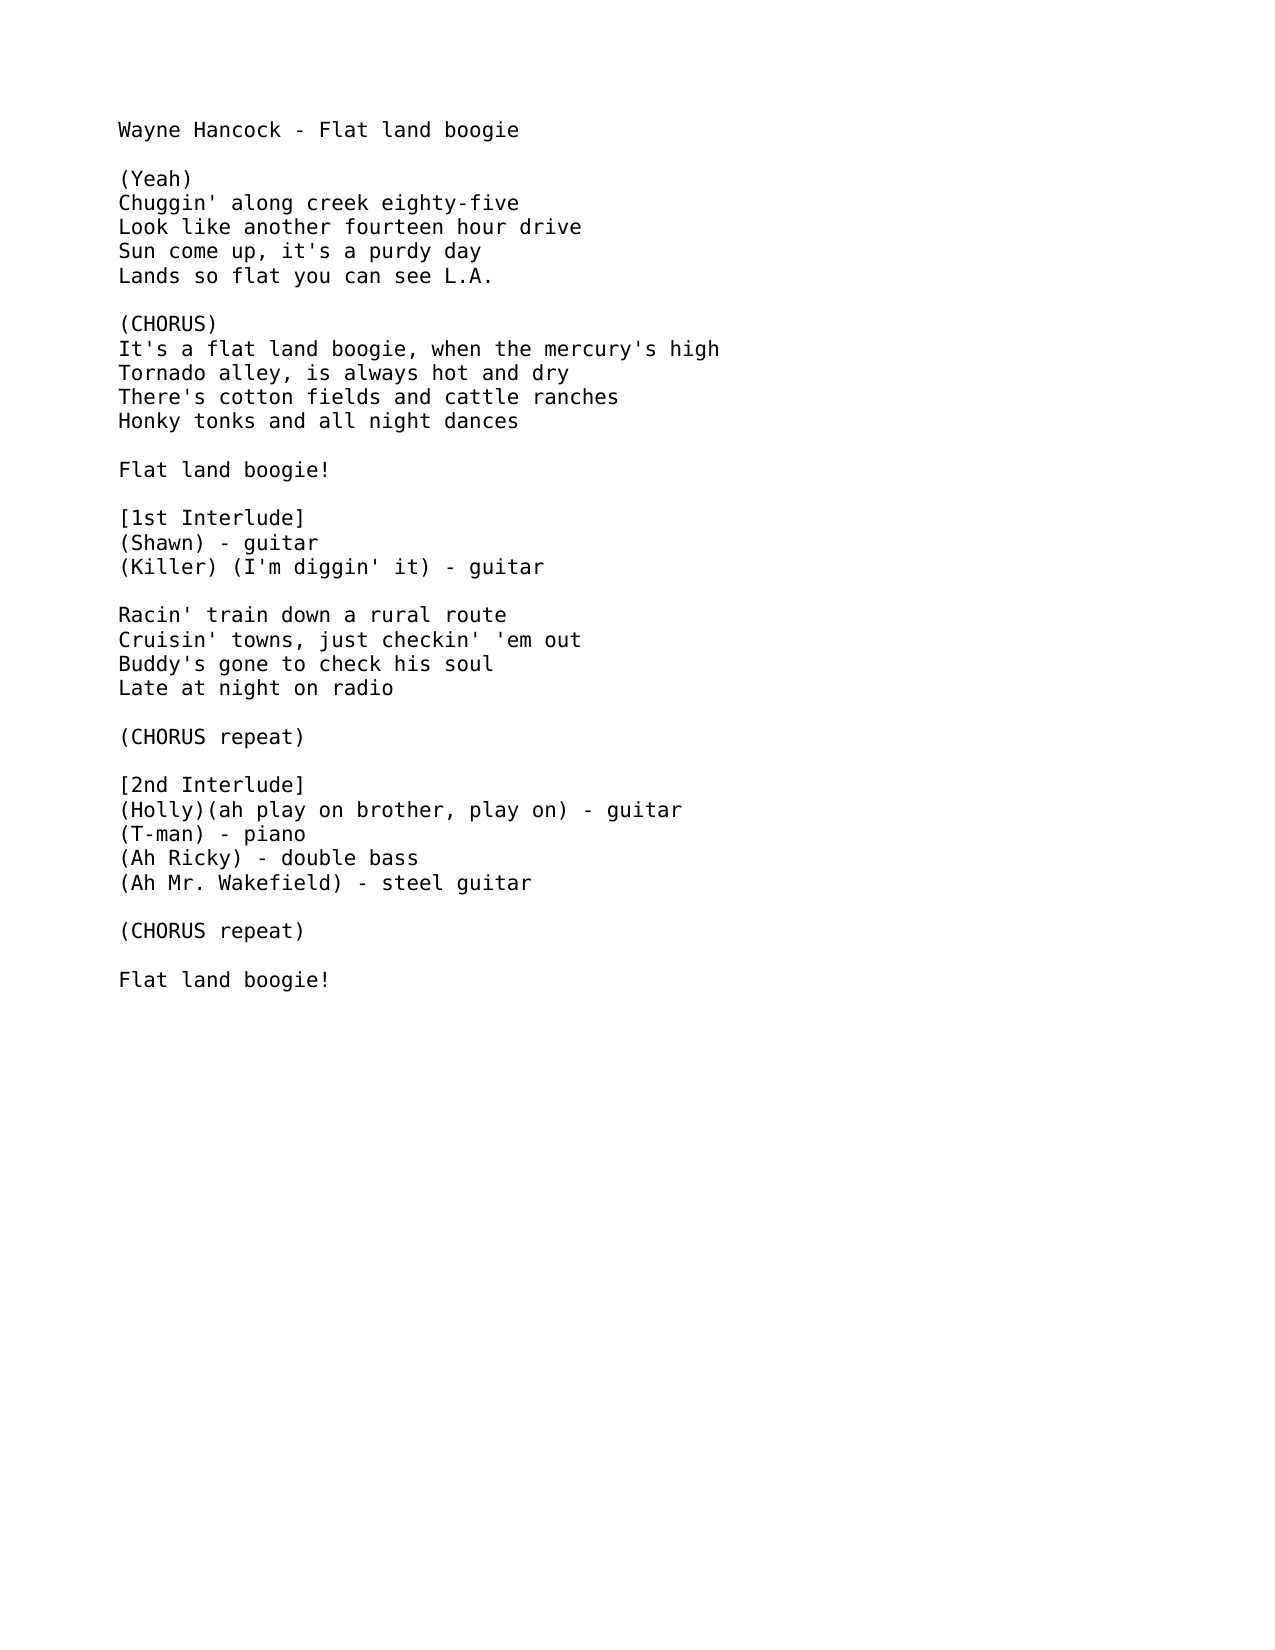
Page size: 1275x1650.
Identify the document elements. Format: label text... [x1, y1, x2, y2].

text (Shawn) - guitar [118, 531, 1157, 555]
text Flat land boogie! [118, 458, 1157, 482]
text Buddy's gone to check his soul [118, 652, 1157, 676]
text (T-man) - piano [118, 822, 1157, 846]
text (Killer) (I'm diggin' it) - guitar [118, 555, 1157, 579]
text (Ah Mr. Wakefield) - steel guitar [118, 871, 1157, 895]
text (Holly)(ah play on brother, play on) - guitar [118, 798, 1157, 822]
text Honky tonks and all night dances [118, 409, 1157, 434]
text Lands so flat you can see L.A. [118, 264, 1157, 288]
text Sun come up, it's a purdy day [118, 239, 1157, 264]
text (Yeah) [118, 167, 1157, 191]
text (CHORUS) [118, 312, 1157, 337]
text (CHORUS repeat) [118, 919, 1157, 943]
text Tornado alley, is always hot and dry [118, 361, 1157, 385]
text Cruisin' towns, just checkin' 'em out [118, 628, 1157, 652]
text Racin' train down a rural route [118, 603, 1157, 628]
text (Ah Ricky) - double bass [118, 846, 1157, 871]
text (CHORUS repeat) [118, 725, 1157, 749]
text Look like another fourteen hour drive [118, 215, 1157, 239]
text Chuggin' along creek eighty-five [118, 191, 1157, 215]
text Wayne Hancock - Flat land boogie [118, 118, 1157, 142]
text It's a flat land boogie, when the mercury's high [118, 337, 1157, 361]
text [1st Interlude] [118, 506, 1157, 531]
text [2nd Interlude] [118, 773, 1157, 798]
text Late at night on radio [118, 676, 1157, 701]
text Flat land boogie! [118, 968, 1157, 992]
text There's cotton fields and cattle ranches [118, 385, 1157, 409]
